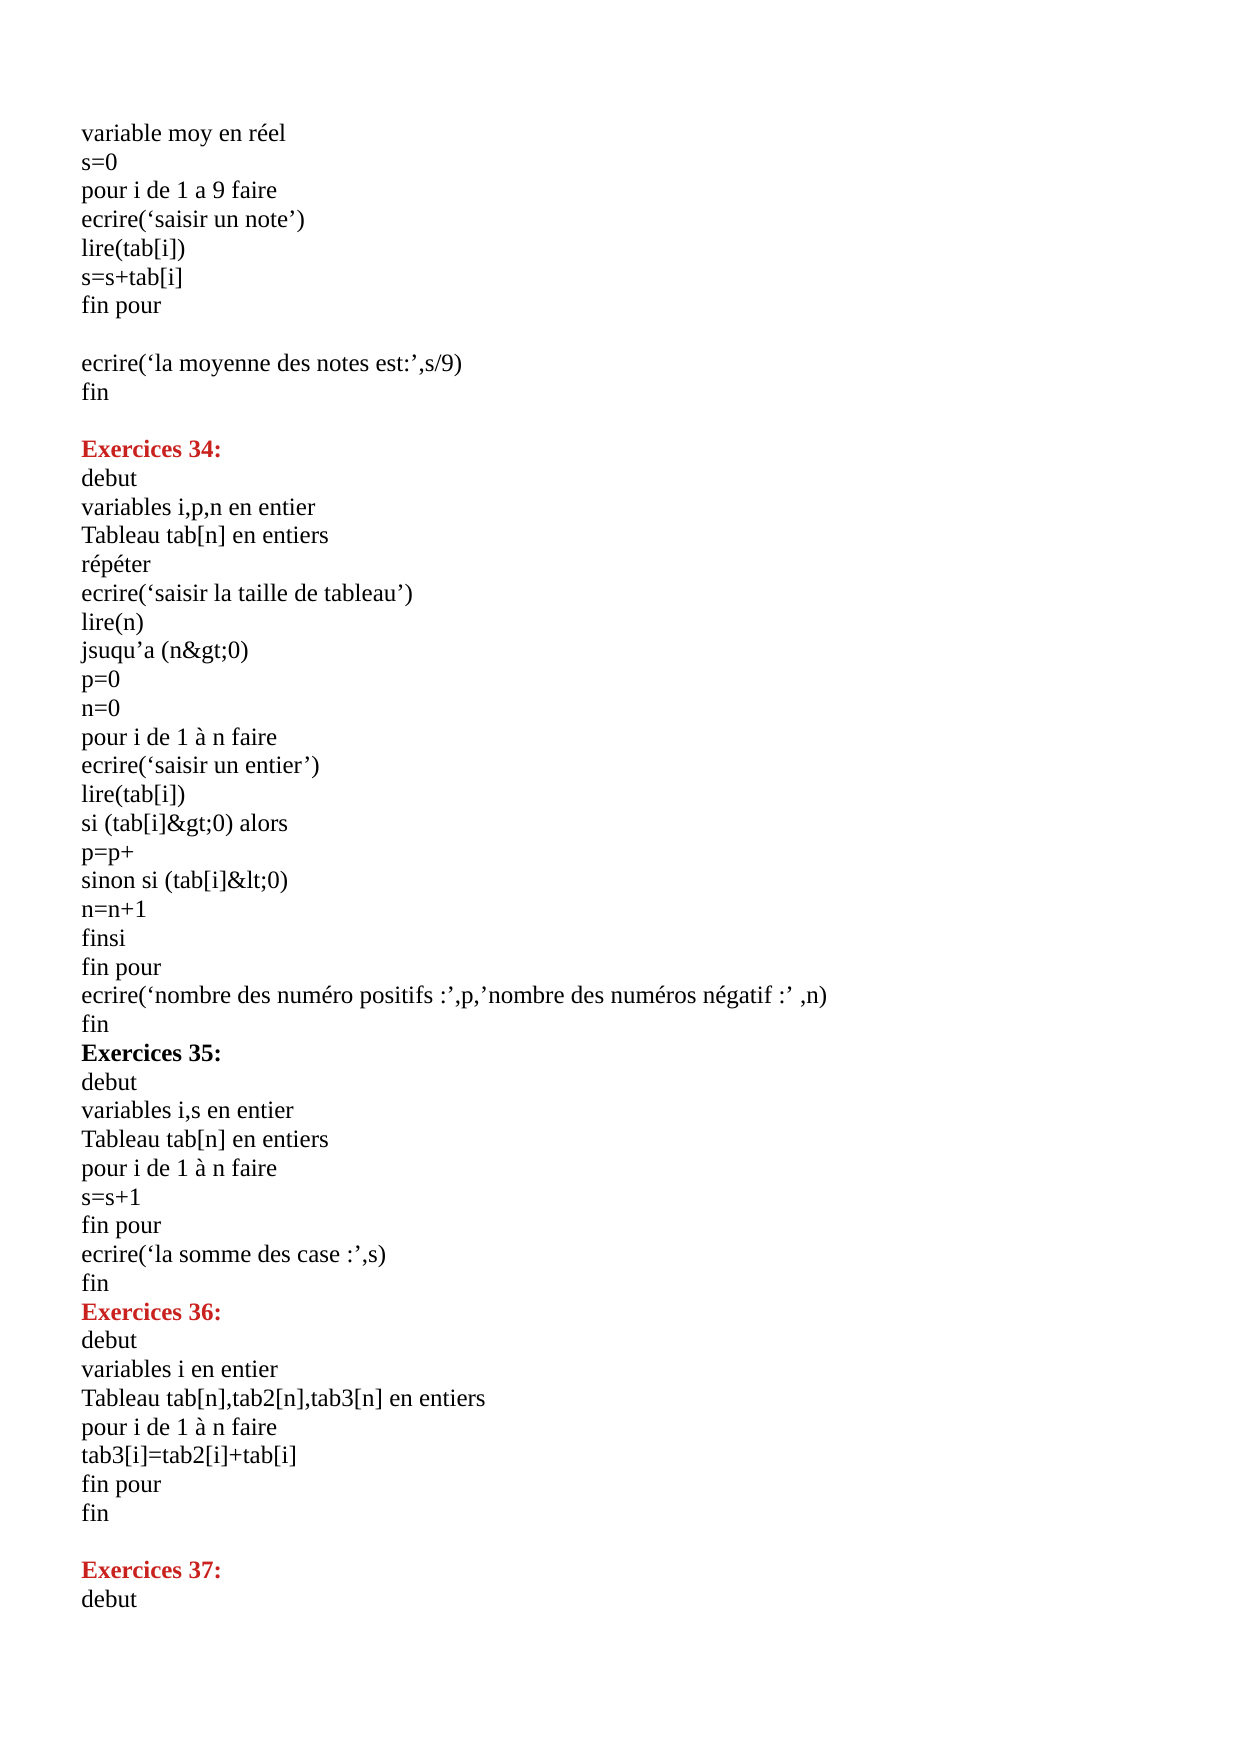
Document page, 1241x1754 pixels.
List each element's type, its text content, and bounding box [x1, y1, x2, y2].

list Solution exercices algorithme 2 : exercice 1 : début variable ch en chaine de caractère variable l en entier ecrire(‘ donner un mot mot a calculer ’) lire(ch) ecrire(‘le mot ‘,ch,’contient’,lenght(ch),’ fin une autre méthodes a faire( avec boucle pour ) : début variable ch en chaine de caractère variable l en entier ecrire(‘ donner un mot mot a calculer ’) lire(ch) l=0 pour i de 1 a lenght(ch) faire l=l+1 finpour ecrire(‘le mot ‘,ch,’contient’,l,’caractères) fin Exercice 2 : début variable ch1,ch2,ch3 en chaine de caractère ecrire(‘donner ch1’) lire(ch1) ecrire(‘donner ch2’) lire(ch2) ecrire(‘donner ch3’) lire(ch3) ecrire(‘voila la chaine concatiner’,ch1+ch3+ch3) fin Exercice 3 : debut variables ch en chaine de caractère variables c en caractère variable test en bouléen ecrire(‘donner une chaine de caractère’) lire(ch) ecrire(‘donner la caractère a supprimer et qu’elle doit existe dans la chaine que déjà vous avez saisie’) lire(c) test=faux pour i de 1 a leng(ch) faire si(ch[i]=c) alors supprime(ch,i,1) test=vrai finsi finpour si(test=vrai)alors ecrire(‘la caractère est bien supprimer voila la nouvelle chaine’,ch) else ecrire(‘la caractère saisie n’existe pas dans la chaine’) finsi fin Exercices 4: debut varaibles ch en chaine de caractere varaibles i en entier repeter ecrire(‘ecrire le mot bonjour’) lire(ch) jusqu’a (ch=’bonjour’) pour i de 1 a long(ch) faire si(ch[i]=’u’) ecrire(ch[i]) finsi finpour fin Exercices 5 : debut variables c en caractère ecrire(‘donner un caractère’) lire(c) ecrire(son prédécesseur est’, SUCC(c) ,’et son successeur est’;PRED(c) ) fin Exercices 6 : debut variables c en caractère ecrire(‘donner un caractère’) lire(c) ecrire(son majuscule est’, MAJUS(c) ) fin Exercices 7 : debut variables n en entier ecrire(‘donner un entier’) lire(n) si(n mod 2=0) alors ecrire(‘n est impair’) sinon ecire(‘n est pair’) fin Exercices 8: debut variables x,y,z en caractère ecrire(‘donner le premier entier’) lire(x) ecrire(‘donner le deuxième entier’) lire(y) ecrire(‘donner le troisième entier’) lire(z) si (x=y+z)or(y=x+z)or(z=x+y) alors ecrire(‘oui l’un des ses entiers est le somme des autres deux entiers‘) else ecrire(‘il n’existe pas’) fin Exercices 9 : debut variables n en entier ecrire(‘donner un entier’) lire(n) si(n=0)faire ecrire(‘le nombre egale a 0’) sinon si (n &gt;0) alors ecrire(n,’est positif’) sinon ecrire(n,’est négatif’) fin Exercices 10 : debut variables x,y en entier ecrire(‘saisir x’) lire(x) ecrire(‘saisir y’) lire(y) si (x=y) alors ecrire(x,’egale a’,y) sinon si (x&gt;y) alors ecrire(x’,supérieur à’,y) else ecrire(y,’supérieur à’,x) fin 2eme prop: debut varaibles x en entier ecrire(‘saisir votre age’) lire(x) si((x&gt;=6)et(x&lt;=7)) alors ecrire(‘Poussin’) sinon si ((x&gt;=8)et(x&lt;=9)) alors ecrire(‘Pupille’) sinon si ((x&gt;=10)et(x&lt;=11)) alors ecrire(‘Minime’) sinon si (x&gt;=12) ecrire(‘Cadet’) finsi fin Exercices 11: debut varaibles x en entier ecrire(‘Taper la note du stagaire’) lire(x) si((x&gt;=10)et(x&lt;=12)) alors ecrire(‘Passable’) sinon si ((x&gt;12)et(x&lt;=14)) alors ecrire(‘Assez bien’) sinon si ((x&gt;14)et(x&lt;=16)) alors ecrire(‘Bien’) sinon si (x&gt;16) ecrire(‘Trés bien’) finsi fin Exercices 12: debut Variables h,m en entier ecrire(‘taper l’heure après minutes’) lire(h,m) ecrire(‘ « dans une minute, il sera’,h,’heure’,m ‘ »’) fin Exercices 13: debut Variables age en entier Variables sexe en chaine de caractère ecrire(‘svp taper votre sexe’) lire(sexe) ecrire(‘svp taper votre age’) lire(age) si((sexe=’homme’)et(age=20)) alors ecrire(‘vous devez payer les impots’) sinon si ((sexe=’femme’)et((age&gt;=18) ecrire(‘vous devez payer les impots’) sinon ecrire(‘vous ne devrez pas payer les impots’) fin Exercices 14: debut variables annee en entier ecrire(‘saisir l’année a tester’) lire(annee) si ((annee mod 4=0)et (annee mod 100=0)) ou (annee mod400=0)alors ecrire(‘cette année est bessextille’) finsin fin Exercices 15: debut variable j en entier ecrire(‘saisir le numéro de jour’) lire(j) suivant (j) faire ecrire(‘Lundi’) ecrire(‘Mardi’) ecrire(‘Mercredi’) ecrire(‘Jeudi’) ecrire(‘Vendredi’) ecrire(‘Samedi’) ecrire(‘Dimanche’) fin suivant fin Exercices 16: debut variables x ,y en réel variable vabs en réel ecrire(‘saisir x’) lire(x) ecrire(‘saisir y’) lire(y) si (x&gt;y) alors vabs=x-y sinon si (x&lt;y) vabs=(-(x-y)) finsi fin Exercices 17: debut variables n en entier repeter ecrire(‘saisir un eniter entre 1 et 3’) lire(n) jusqu’a ((n&gt;=1)et(n&lt;=3)) fin Exercices 18: debut variables n en entier variable test en booléen repeter ecrire(‘saisir un eniter entre 1 et 3’) lire(n) test=vrai si(n&gt;20)alors ecrire(‘plus petit’) test=faux sinon si (n&lt;10) ecrire(‘plus grand’) test=faux fin si jusqu’a (test=vrai) fin Exercices 19: debut variables n,i en entier ecrire(‘saisir un entier’) lire(n) pour i de 1 a (n+10=) faire ecrire(n+1) fin pour fin Exercices 20: debut variables n,s en entier ecrire(‘saisir un entier’) lire(n) pour i de 1 a n faire s=s+i fin pour ecrire(‘la somme des chiffres de’,n,’egale a’,s) fin Exercices 21: debut variables n,s en entier ecrire(‘saisir un entier’) s=1 lire(n) pour i de 1 a n faire s=s*i fin pour ecrire(‘la factorille de’ ,n,’egale a’,s) fin Exercices 22: debut variables max,i,p en entier tableau tab[20] en entier ecrire(‘saisir le prémier numéro’) lire(tab[1]) max=tab[1] p=1 pour 2 de 20 a n faire ecrire(‘saisir le’,i,’eme numéro’) lire(tab[i]) si(tab[i]&gt;max) alors max=tab[i] p=i fin si fin pour ecrire(‘le numéro le plus grand parmis les numéro saisie est :’,max,’dans la position’,p) fin Exercices 23: debut variables n en entier variables ch,ch1 en chaine de caractères variable test de booléen ecrire (‘saisir le prémier participant de marathon’) lire(ch) n=1 test=faux répéter ecrire (‘saisir le nom de participant suivant’) lire(ch1) si (ch1=ch) alors n=2 test=vrai fin si sinon si (ch=ch1) jsuqu’a (test=vrai) fin Exercices 24: debut variables n,s en entier tableau tab[30] en réel s=0 pour i de 1 a 30 faire ecrire(‘saisir la moyenne de’,i,’eme eleve’) lire(tab[i]) s=s+tab[i] fin pour ecrire (‘la moyenne de classe est’,s/30) fin Exercices 25: debut variables n,min,max en entier Tableau tab[200] en entier s=0 ecrire(‘saisir un entier’) lire(tab[i]) si (tab[i]&lt;0) alors test=vrai fin si max=tab[i] min=tab[i] tant que ( test=faux) faire ecrire(‘saisir un entier’) lire(tab[i]) si(tab[i]&lt;0) alors test=vrai fin si si (tab[i]&lt;min) alors min=tab[i] sinon si (tab[i]&gt;max) alors max=tab[i] fin si fin Exercices 26: debut variables i,s en entier tableau tab[200] en entiers Variable r en caractère ecrire(‘saisir l’age de prémier personne’) lire(tab[i]) repeter ecrire(‘Encore une autre personne O/N’) lire(r) s=ch[i] i=1 si (majus(r)=O) alors test=vrai i=i+1 ecrire(‘saisir son age’) lire(tab[i]) sinon si (majus(r)=N) alors test=faux fin si s=s+tab[i] jusqu’a (test=faux) ecrire(‘la moyenne dages des personnes participant au cinéma est’,s/i) fin Exercices 27: debut variables s,i en entier Tableau tab[5] en réel s=0 pour i de 1 à 5 faire ecrire(‘saisir un réel’) lire(tab[i]) s=s+tab[i] fin pour pour i de 1 a 5 faire ecrire(tab[i]) fin pour ecrire(‘la somme des réels est :’,s) fin Exercices 28: debut variables s,i,n,m,p en entier Tableau tab[N] en entiers répéter ecrire(‘saisir la taille de tableau’) lire(n) jsuqu’a (n&gt;0) s=0 p=1 pour i de 1 à n faire ecrire(‘saisir un entier’) lire(tab[i]) s=s+tab[i] f=f*i fin pour m=s/n fin Exercices 29: debut Tableau tab[7] en entiers variable i en entiers pour i de 1 à 7 faire tab[i]=0 fin pour fin Exercices 30: debut Tableau tab[6] en caractères variable i en entiers pour i de 1 à 6 faire ,,,,,,,,,,,,,,,,,,,,,,,,,,,,,, fin pour fin Exercices 31: debut tableau tab[9] en réel variable i en entiers pour i de 1 a 9 faire ecrire(‘saisir un note’) lire(tab[i]) fin pour fin Exercices 32: 0 | 1 | 4 | 9 | 16 | 25 Exercices 33: debut tableau tab[9] en réel variable i en entiers variable moy en réel s=0 pour i de 1 a 9 faire ecrire(‘saisir un note’) lire(tab[i]) s=s+tab[i] fin pour ecrire(‘la moyenne des notes est:’,s/9) fin Exercices 34: debut variables i,p,n en entier Tableau tab[n] en entiers répéter ecrire(‘saisir la taille de tableau’) lire(n) jsuqu’a (n&gt;0) p=0 n=0 pour i de 1 à n faire ecrire(‘saisir un entier’) lire(tab[i]) si (tab[i]&gt;0) alors p=p+ sinon si (tab[i]&lt;0) n=n+1 finsi fin pour ecrire(‘nombre des numéro positifs :’,p,’nombre des numéros négatif :’ ,n) fin Exercices 35: debut variables i,s en entier Tableau tab[n] en entiers pour i de 1 à n faire s=s+1 fin pour ecrire(‘la somme des case :’,s) fin Exercices 36: debut variables i en entier Tableau tab[n],tab2[n],tab3[n] en entiers pour i de 1 à n faire tab3[i]=tab2[i]+tab[i] fin pour fin Exercices 37: debut variables i,j,s en entier Tableau tab[n],tab1[n] en entiers s=0 pour i de 1 à n faire pour j de 1 à n faire s=s+(tab[j]*tab1[i]) fin pour ecrire(‘la somme finale est :’,s) fin Exercices 38: debut variables i,max en entier Tableau tab[n],tab1[n] en entiers repeter ecrire(‘saisir un nombre de valeurs pour le tableau’) lire(n) jusqu’a (n&gt;0) pour i de 1 à n faire ecrire(‘saisir un entier’) lire(n) fin pour pour i de 1 à n faire pour i de 1 à n faire tab1[i]=tab[i]+1 fin pour pour i de 1 à n faire ecrire(tab1[i]) fin pour fin Exercices 39: debut variables i,max,p en entier Tableau tab[n] en entiers ecrire(‘saisir un nombre de valeurs pour le tableau’) lire(n) pour i de 1 à n faire ecrire(‘saisir un entier’) lire(tab[i]) fin pour max=tab[1] pour i de 2 à n faire si(tab[i]&gt;max) alors max=tab[i] p=i fin si ecrire(‘le maximum de tableau :’,max,’dans la position’,p) fin pour fin Exercices 40: debut tableau tab[n] en réel variable s,i,n,m en réel répéter ecrire(‘saisir le nombre des notes de classe’) lire(n) jsuqu’a (n&gt;0) pour i de 1 a n faire ecrire(‘saisir un note’) lire(tab[i]) s=s+tab[i] fin pour m=s/n pour i de 1 a n faire si(tab[i]&gt;m) alors ecrire(tab[i]) fin si fin pour fin [44, 118, 1196, 1613]
